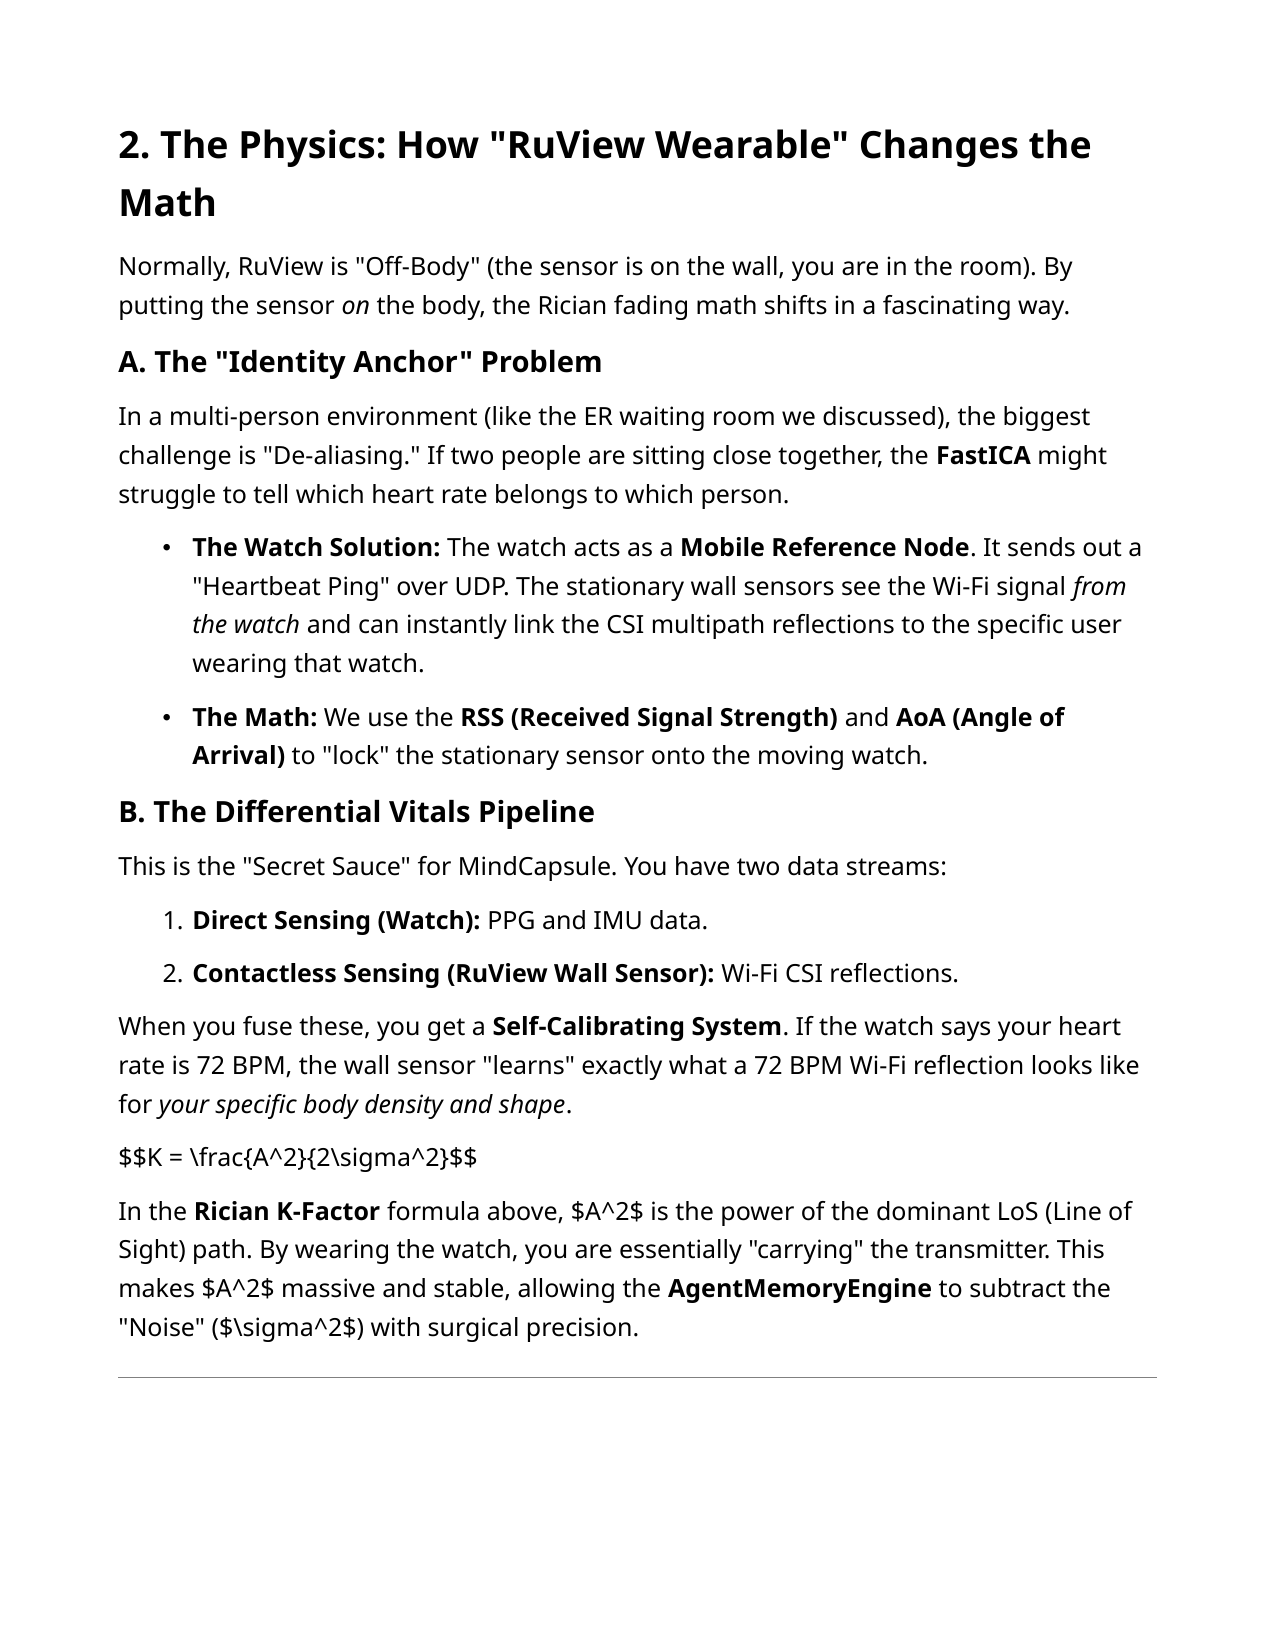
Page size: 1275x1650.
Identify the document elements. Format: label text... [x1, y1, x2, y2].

text In a multi-person environment (like the ER waiting room we discussed), the biggest challenge is "De-aliasing." If two people are sitting close together, the FastICA might struggle to tell which heart rate belongs to which person. [118, 399, 1157, 510]
subtitle 2. The Physics: How "RuView Wearable" Changes the Math [118, 118, 1157, 227]
subtitle A. The "Identity Anchor" Problem [118, 341, 1157, 381]
text Normally, RuView is "Off-Body" (the sensor is on the wall, you are in the room). By putting the sensor on the body, the Rician fading math shifts in a fascinating way. [118, 249, 1157, 322]
list The Watch Solution: The watch acts as a Mobile Reference Node. It sends out a "Heartbeat Ping" over UDP. The stationary wall sensors see the Wi-Fi signal from the watch and can instantly link the CSI multipath reflections to the specific user wearing that watch. [162, 529, 1157, 680]
text $$K = \frac{A^2}{2\sigma^2}$$ [118, 1140, 1157, 1174]
text In the Rician K-Factor formula above, $A^2$ is the power of the dominant LoS (Line of Sight) path. By wearing the watch, you are essentially "carrying" the transmitter. This makes $A^2$ massive and stable, allowing the AgentMemoryEngine to subtract the "Noise" ($\sigma^2$) with surgical precision. [118, 1193, 1157, 1343]
subtitle B. The Differential Vitals Pipeline [118, 791, 1157, 831]
list Contactless Sensing (RuView Wall Sensor): Wi-Fi CSI reflections. [162, 956, 1157, 990]
text When you fuse these, you get a Self-Calibrating System. If the watch says your heart rate is 72 BPM, the wall sensor "learns" exactly what a 72 BPM Wi-Fi reflection looks like for your specific body density and shape. [118, 1009, 1157, 1121]
text This is the "Secret Sauce" for MindCapsule. You have two data streams: [118, 849, 1157, 883]
list The Math: We use the RSS (Received Signal Strength) and AoA (Angle of Arrival) to "lock" the stationary sensor onto the moving watch. [162, 699, 1157, 772]
list Direct Sensing (Watch): PPG and IMU data. [162, 902, 1157, 936]
